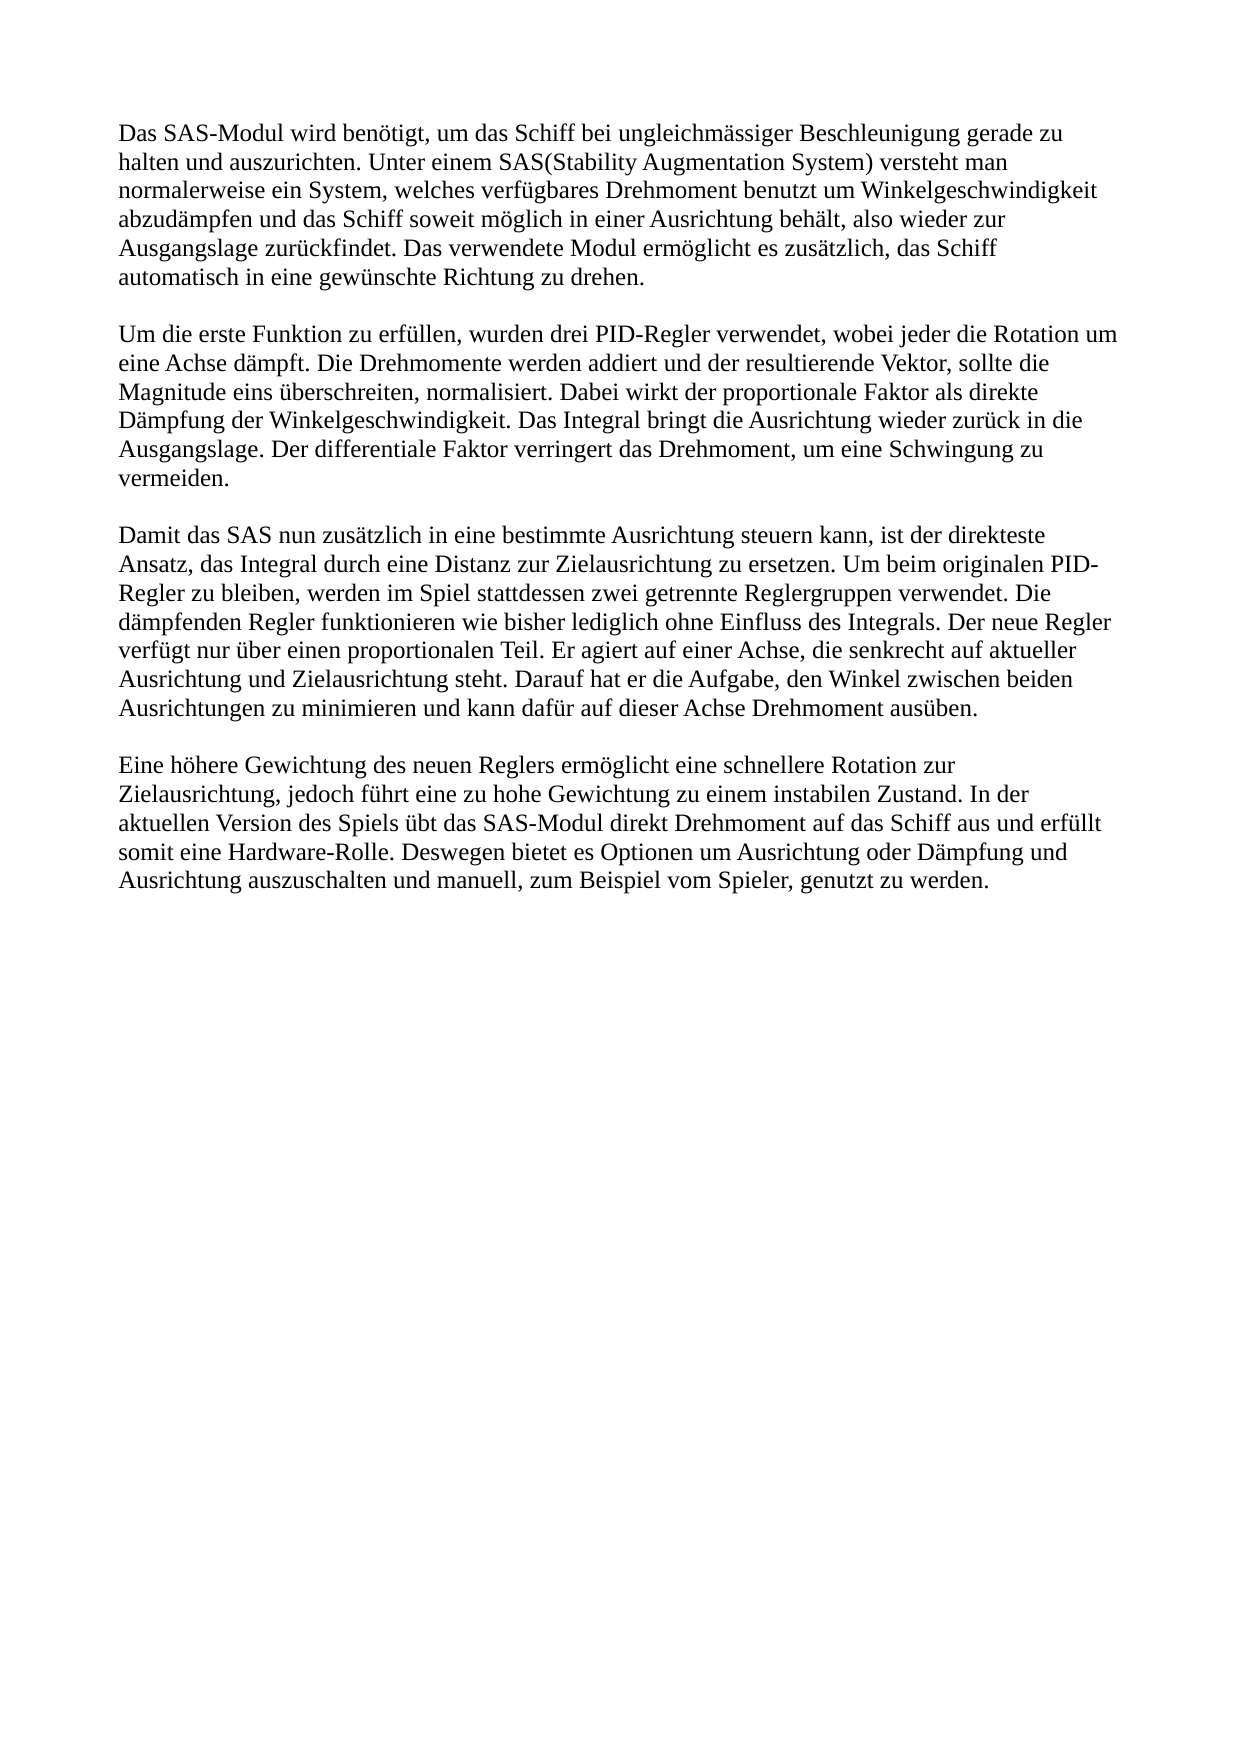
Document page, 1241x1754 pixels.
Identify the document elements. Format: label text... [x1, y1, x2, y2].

text Um die erste Funktion zu erfüllen, wurden drei PID-Regler verwendet, wobei jeder die Rotation um eine Achse dämpft. Die Drehmomente werden addiert und der resultierende Vektor, sollte die Magnitude eins überschreiten, normalisiert. Dabei wirkt der proportionale Faktor als direkte Dämpfung der Winkelgeschwindigkeit. Das Integral bringt die Ausrichtung wieder zurück in die Ausgangslage. Der differentiale Faktor verringert das Drehmoment, um eine Schwingung zu vermeiden. [118, 319, 1122, 492]
text Damit das SAS nun zusätzlich in eine bestimmte Ausrichtung steuern kann, ist der direkteste Ansatz, das Integral durch eine Distanz zur Zielausrichtung zu ersetzen. Um beim originalen PID-Regler zu bleiben, werden im Spiel stattdessen zwei getrennte Reglergruppen verwendet. Die dämpfenden Regler funktionieren wie bisher lediglich ohne Einfluss des Integrals. Der neue Regler verfügt nur über einen proportionalen Teil. Er agiert auf einer Achse, die senkrecht auf aktueller Ausrichtung und Zielausrichtung steht. Darauf hat er die Aufgabe, den Winkel zwischen beiden Ausrichtungen zu minimieren und kann dafür auf dieser Achse Drehmoment ausüben. [118, 521, 1122, 722]
text Das SAS-Modul wird benötigt, um das Schiff bei ungleichmässiger Beschleunigung gerade zu halten und auszurichten. Unter einem SAS(Stability Augmentation System) versteht man normalerweise ein System, welches verfügbares Drehmoment benutzt um Winkelgeschwindigkeit abzudämpfen und das Schiff soweit möglich in einer Ausrichtung behält, also wieder zur Ausgangslage zurückfindet. Das verwendete Modul ermöglicht es zusätzlich, das Schiff automatisch in eine gewünschte Richtung zu drehen. [118, 118, 1122, 291]
text Eine höhere Gewichtung des neuen Reglers ermöglicht eine schnellere Rotation zur Zielausrichtung, jedoch führt eine zu hohe Gewichtung zu einem instabilen Zustand. In der aktuellen Version des Spiels übt das SAS-Modul direkt Drehmoment auf das Schiff aus und erfüllt somit eine Hardware-Rolle. Deswegen bietet es Optionen um Ausrichtung oder Dämpfung und Ausrichtung auszuschalten und manuell, zum Beispiel vom Spieler, genutzt zu werden. [118, 751, 1122, 894]
